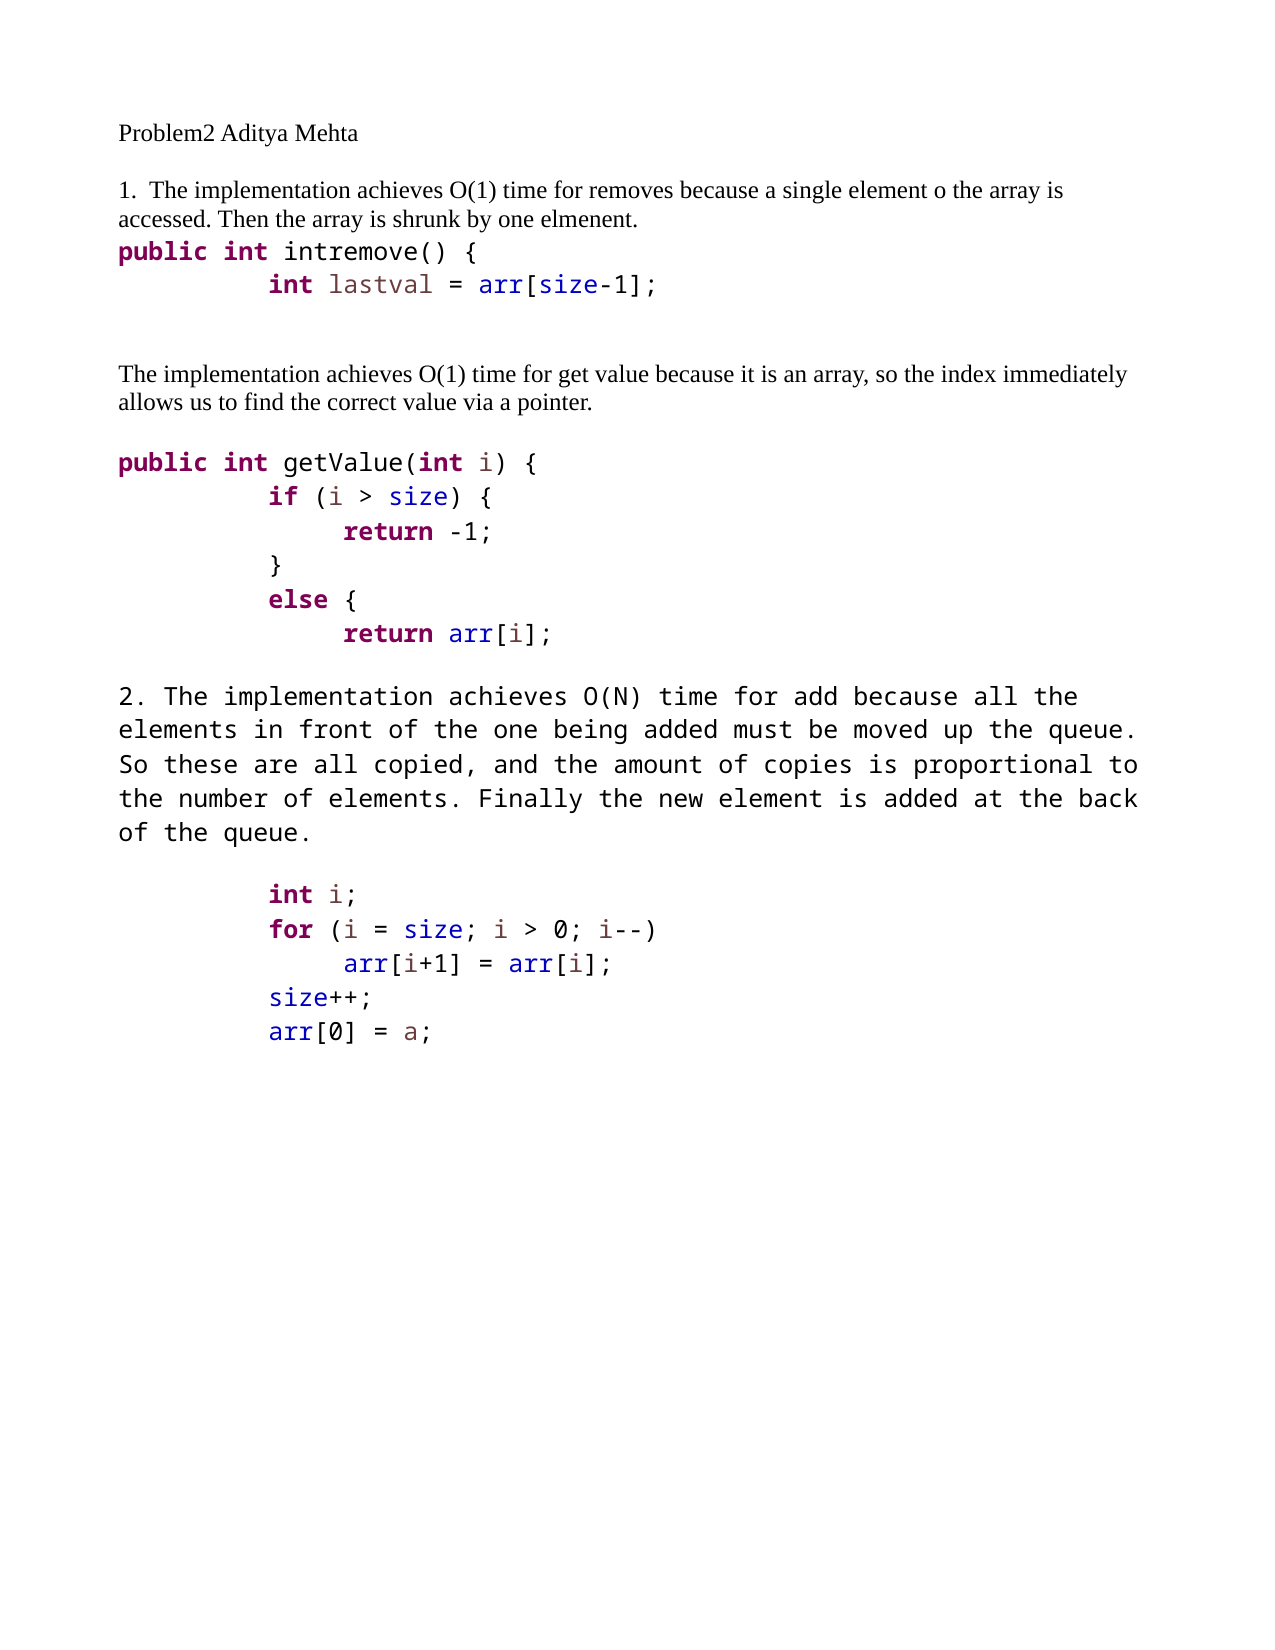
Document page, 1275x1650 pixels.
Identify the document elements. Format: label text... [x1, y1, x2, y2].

text int lastval = arr[size-1]; [118, 267, 1157, 301]
text } [118, 547, 1157, 581]
text return -1; [118, 513, 1157, 547]
text 2. The implementation achieves O(N) time for add because all the elements in front of the one being added must be moved up the queue. [118, 678, 1157, 746]
text public int getValue(int i) { [118, 416, 1157, 479]
text for (i = size; i > 0; i--) [118, 911, 1157, 945]
text 1. The implementation achieves O(1) time for removes because a single element o the array is accessed. Then the array is shrunk by one elmenent. [118, 176, 1157, 233]
text else { [118, 581, 1157, 615]
text So these are all copied, and the amount of copies is proportional to the number of elements. Finally the new element is added at the back of the queue. [118, 746, 1157, 848]
text Problem2 Aditya Mehta [118, 118, 1157, 147]
text The implementation achieves O(1) time for get value because it is an array, so the index immediately allows us to find the correct value via a pointer. [118, 359, 1157, 416]
text return arr[i]; [118, 615, 1157, 649]
text int i; [118, 877, 1157, 911]
text arr[i+1] = arr[i]; [118, 945, 1157, 979]
text if (i > size) { [118, 479, 1157, 513]
text size++; [118, 979, 1157, 1013]
text public int intremove() { [118, 233, 1157, 267]
text arr[0] = a; [118, 1013, 1157, 1047]
